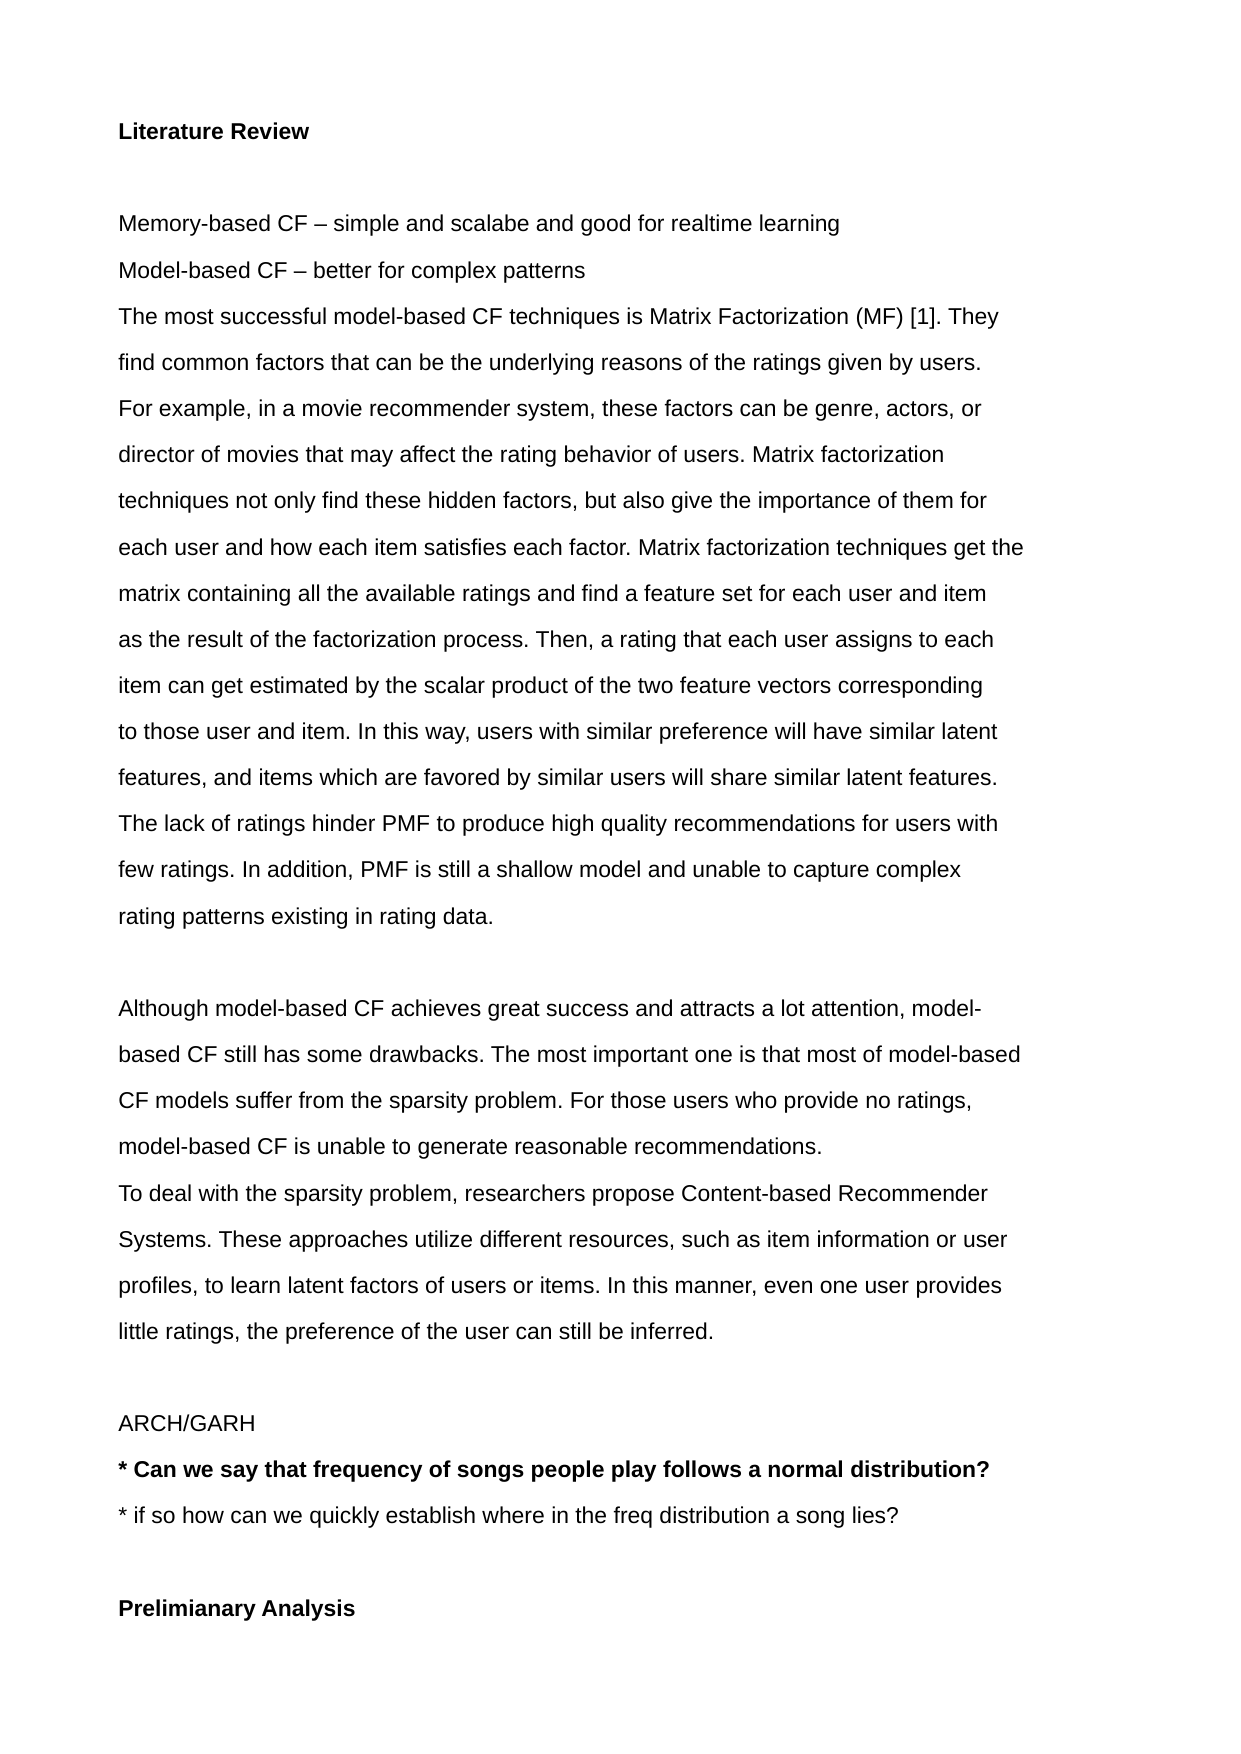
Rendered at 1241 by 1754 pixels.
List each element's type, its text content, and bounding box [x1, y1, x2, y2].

text model-based CF is unable to generate reasonable recommendations. [118, 1133, 1122, 1160]
text Model-based CF – better for complex patterns [118, 257, 1122, 283]
text ARCH/GARH [118, 1410, 1122, 1437]
text To deal with the sparsity problem, researchers propose Content-based Recommender [118, 1179, 1122, 1206]
text director of movies that may affect the rating behavior of users. Matrix factorization [118, 441, 1122, 467]
text Although model-based CF achieves great success and attracts a lot attention, model- [118, 995, 1122, 1021]
text item can get estimated by the scalar product of the two feature vectors corresponding [118, 672, 1122, 698]
text little ratings, the preference of the user can still be inferred. [118, 1318, 1122, 1344]
text Memory-based CF – simple and scalabe and good for realtime learning [118, 210, 1122, 237]
text rating patterns existing in rating data. [118, 903, 1122, 929]
text For example, in a movie recommender system, these factors can be genre, actors, or [118, 395, 1122, 421]
text find common factors that can be the underlying reasons of the ratings given by users. [118, 349, 1122, 375]
text CF models suffer from the sparsity problem. For those users who provide no ratings, [118, 1087, 1122, 1113]
text based CF still has some drawbacks. The most important one is that most of model-based [118, 1041, 1122, 1067]
text * if so how can we quickly establish where in the freq distribution a song lies? [118, 1502, 1122, 1529]
text The most successful model-based CF techniques is Matrix Factorization (MF) [1]. They [118, 303, 1122, 329]
text * Can we say that frequency of songs people play follows a normal distribution? [118, 1456, 1122, 1483]
text matrix containing all the available ratings and find a feature set for each user and item [118, 579, 1122, 606]
text profiles, to learn latent factors of users or items. In this manner, even one user provides [118, 1272, 1122, 1298]
text as the result of the factorization process. Then, a rating that each user assigns to each [118, 626, 1122, 652]
text techniques not only find these hidden factors, but also give the importance of them for [118, 487, 1122, 514]
text Literature Review [118, 118, 1122, 144]
text Prelimianary Analysis [118, 1595, 1122, 1621]
text features, and items which are favored by similar users will share similar latent features. [118, 764, 1122, 791]
text The lack of ratings hinder PMF to produce high quality recommendations for users with [118, 810, 1122, 837]
text Systems. These approaches utilize different resources, such as item information or user [118, 1226, 1122, 1252]
text few ratings. In addition, PMF is still a shallow model and unable to capture complex [118, 856, 1122, 883]
text to those user and item. In this way, users with similar preference will have similar latent [118, 718, 1122, 744]
text each user and how each item satisfies each factor. Matrix factorization techniques get the [118, 533, 1122, 560]
